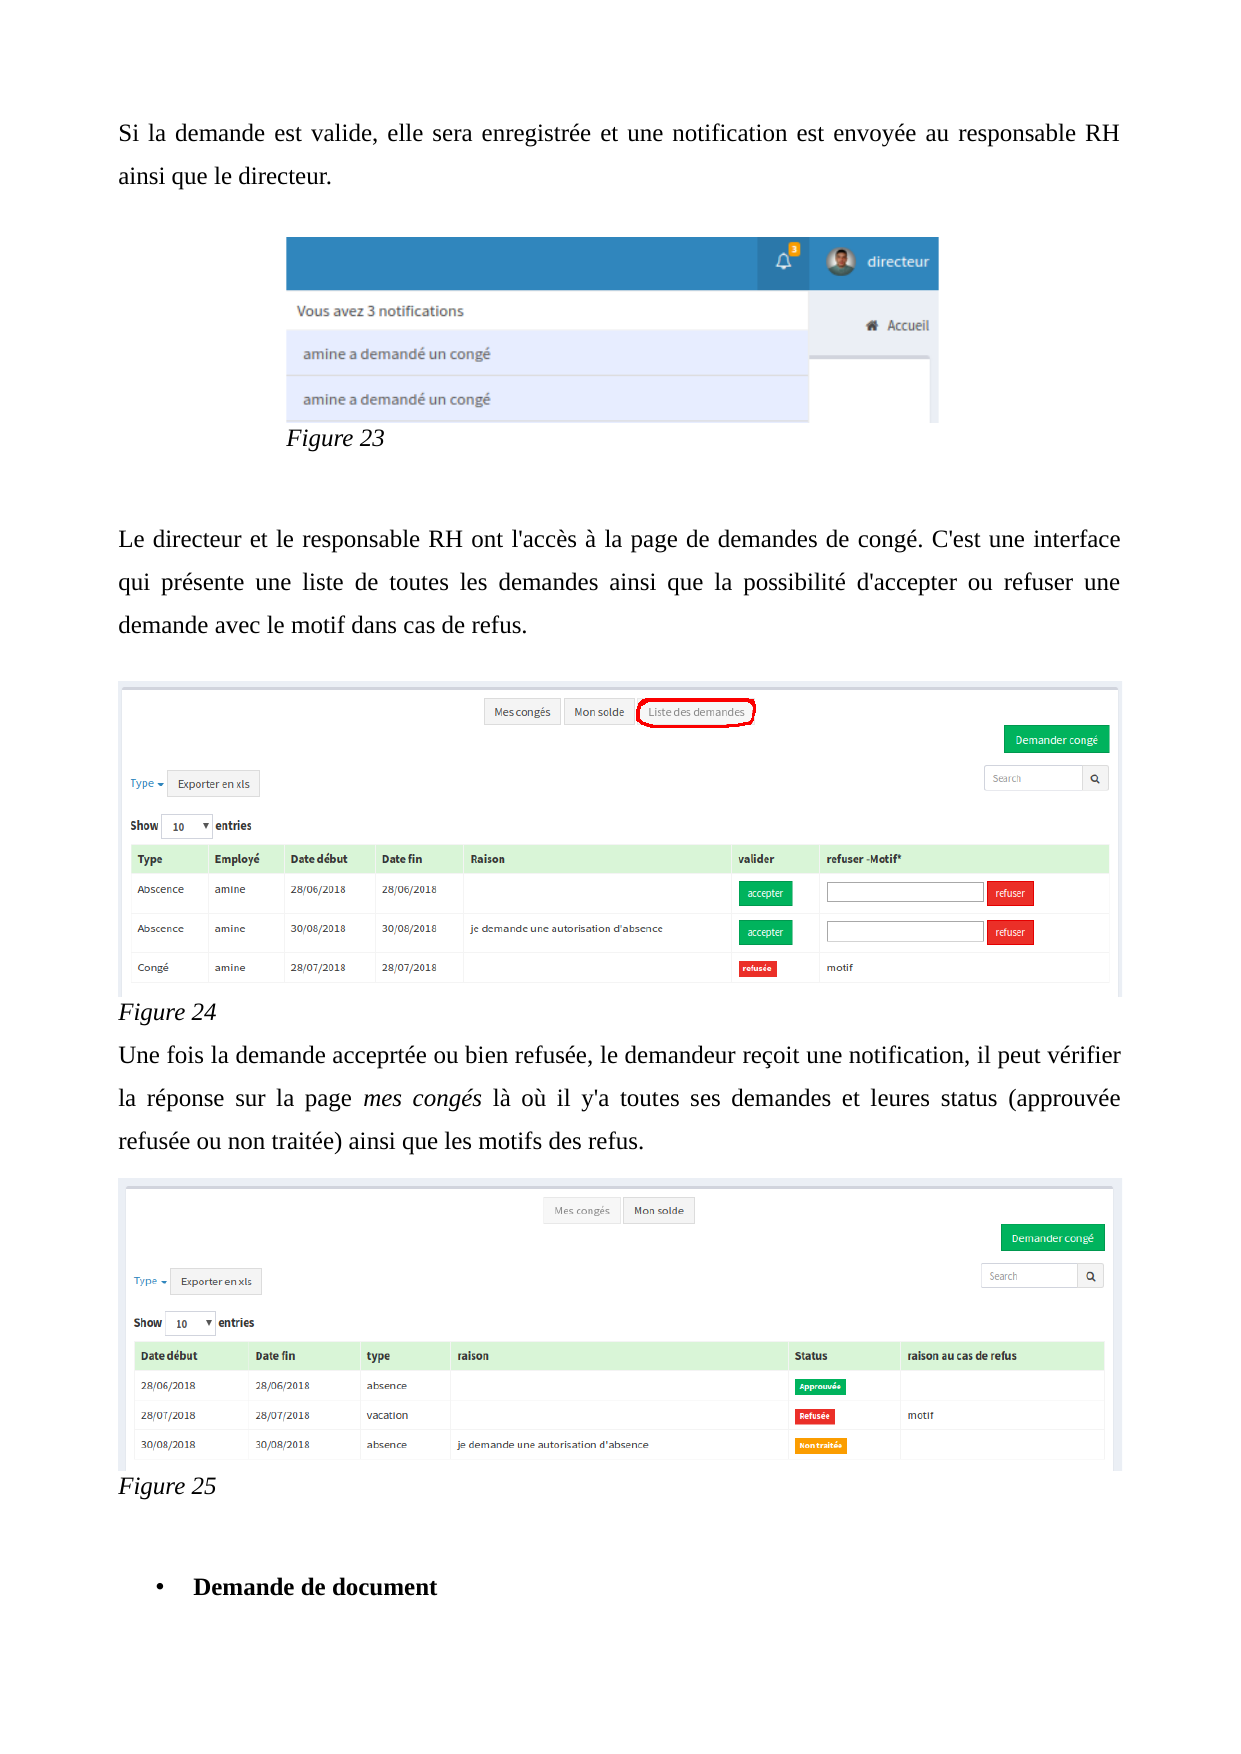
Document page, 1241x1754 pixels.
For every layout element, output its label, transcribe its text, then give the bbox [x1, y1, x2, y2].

text Figure 23 [286, 423, 939, 452]
text Figure 24 [118, 997, 1122, 1025]
text Si la demande est valide, elle sera enregistrée et une notification est envoyée au responsable RH ainsi que le directeur. [118, 118, 1122, 190]
picture [286, 237, 939, 423]
list Demande de document [156, 1572, 1122, 1601]
text Une fois la demande acceprtée ou bien refusée, le demandeur reçoit une notification, il peut vérifier la réponse sur la page mes congés là où il y'a toutes ses demandes et leures status (approuvée refusée ou non traitée) ainsi que les motifs des refus. [118, 1025, 1122, 1155]
picture [118, 681, 1123, 997]
text Le directeur et le responsable RH ont l'accès à la page de demandes de congé. C'est une interface qui présente une liste de toutes les demandes ainsi que la possibilité d'accepter ou refuser une demande avec le motif dans cas de refus. [118, 524, 1122, 639]
picture [118, 1178, 1123, 1471]
text Figure 25 [118, 1471, 1122, 1500]
text [118, 668, 1122, 681]
